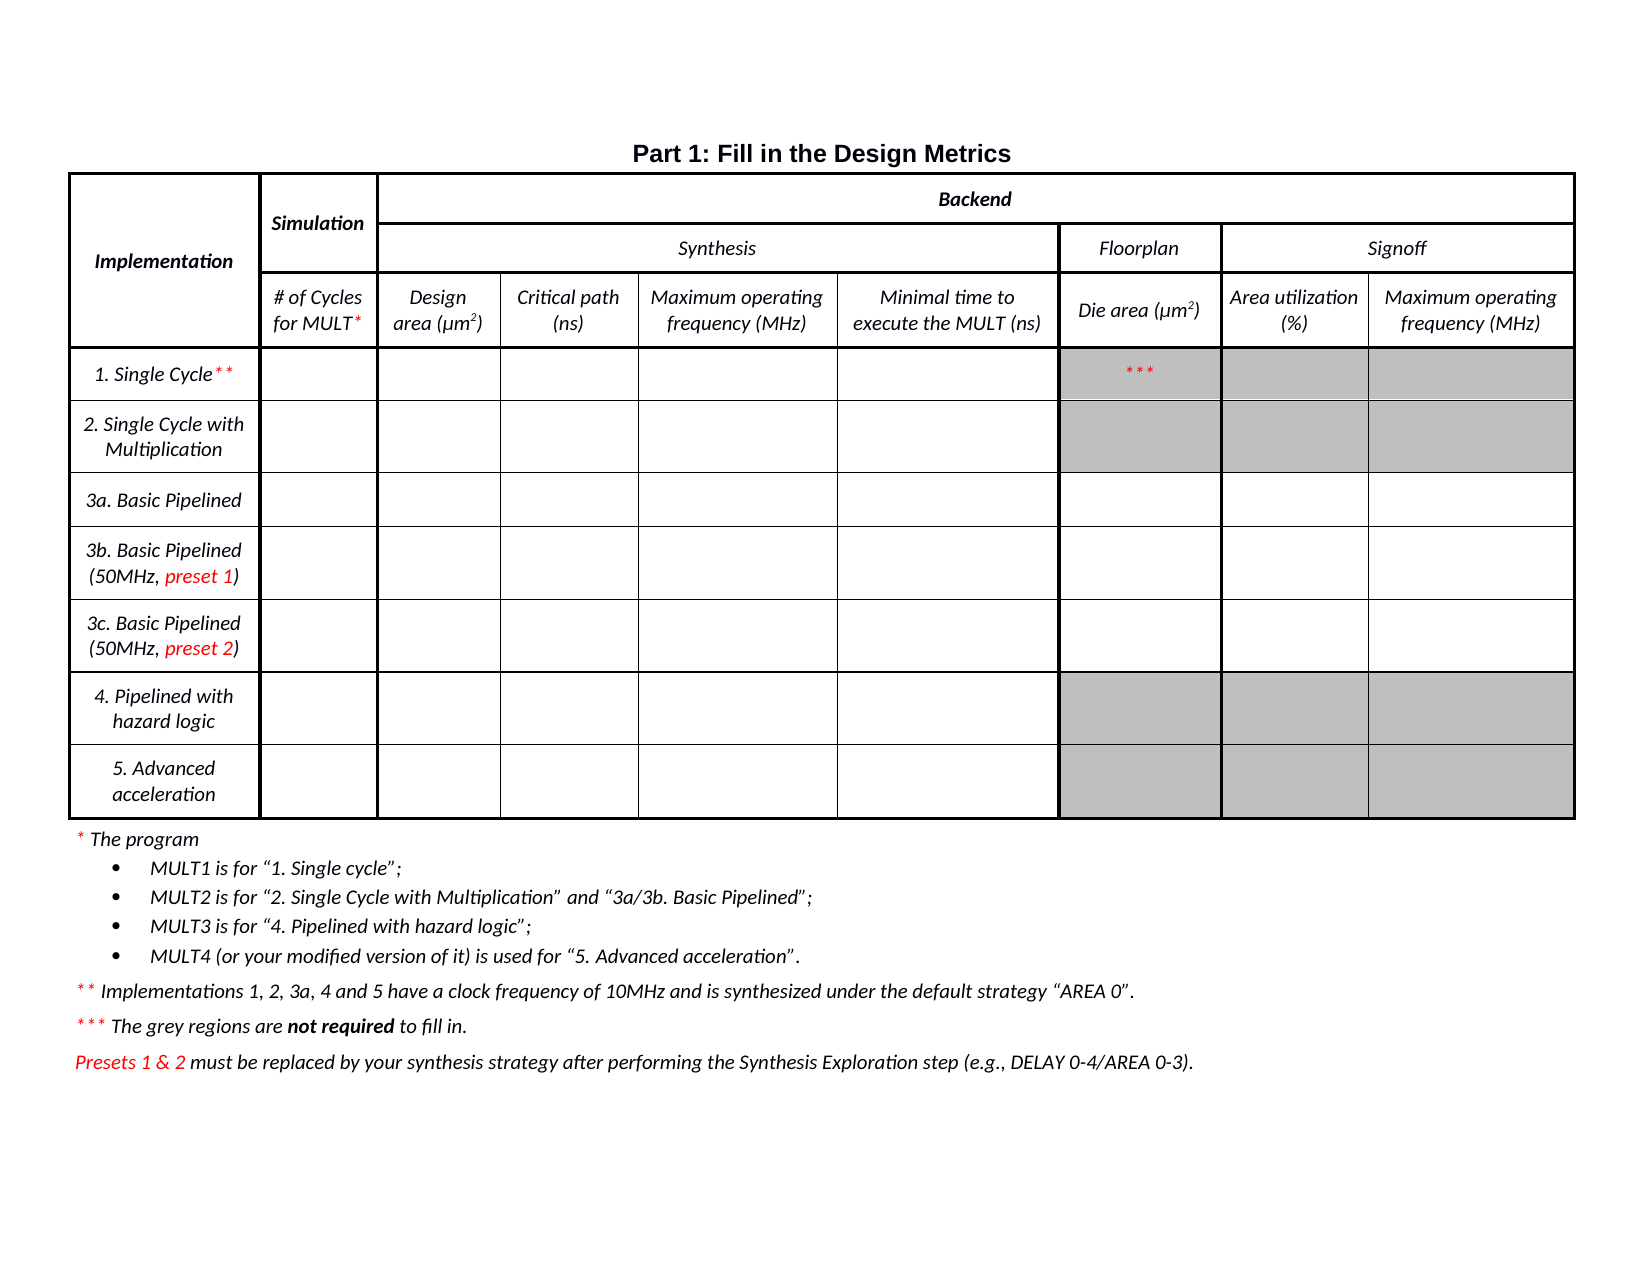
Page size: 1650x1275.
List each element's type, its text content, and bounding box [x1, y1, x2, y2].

text Part 1: Fill in the Design Metrics [75, 139, 1569, 168]
table_cell [1223, 745, 1368, 817]
table_cell 5. Advanced acceleration [71, 745, 258, 817]
table_cell [1061, 600, 1220, 671]
table_cell [379, 745, 500, 817]
list MULT3 is for “4. Pipelined with hazard logic”; [112, 914, 1569, 939]
table_cell [262, 473, 376, 526]
table_cell Critical path (ns) [501, 274, 638, 346]
table_cell [379, 600, 500, 671]
table_cell [1369, 600, 1573, 671]
table_cell [262, 527, 376, 599]
table_cell Synthesis [379, 225, 1057, 271]
table_cell Maximum operating frequency (MHz) [1369, 274, 1573, 346]
table_cell 4. Pipelined with hazard logic [71, 673, 258, 744]
table_cell [1223, 473, 1368, 526]
table_cell [1223, 349, 1368, 399]
text * The program [75, 826, 1569, 852]
table_cell 2. Single Cycle with Multiplication [71, 401, 258, 472]
table_cell [1061, 473, 1220, 526]
table_cell [501, 600, 638, 671]
table_cell [1061, 401, 1220, 472]
table_cell 3b. Basic Pipelined (50MHz, preset 1) [71, 527, 258, 599]
table_cell [1223, 600, 1368, 671]
table_cell Area utilization (%) [1223, 274, 1368, 346]
table_cell Minimal time to execute the MULT (ns) [838, 274, 1057, 346]
table_header Simulation [262, 175, 376, 271]
table_cell [838, 745, 1057, 817]
table_cell [639, 473, 837, 526]
table_cell [379, 349, 500, 399]
table_header Implementation [71, 175, 258, 346]
table_cell [838, 673, 1057, 744]
table_cell [379, 401, 500, 472]
table_header Backend [379, 175, 1573, 222]
table_cell [262, 349, 376, 399]
table_cell [639, 673, 837, 744]
table_cell [1369, 673, 1573, 744]
table_cell [1369, 473, 1573, 526]
table_cell [501, 673, 638, 744]
table_cell [838, 527, 1057, 599]
table_cell [379, 527, 500, 599]
table_cell Die area (μm2) [1061, 274, 1220, 346]
table_cell [262, 673, 376, 744]
table_cell [262, 745, 376, 817]
table_cell [1061, 745, 1220, 817]
table_cell [262, 401, 376, 472]
table_cell [1223, 401, 1368, 472]
table_cell *** [1061, 349, 1220, 399]
table_cell [501, 349, 638, 399]
text *** The grey regions are not required to fill in. [75, 1014, 1569, 1039]
table_cell [1369, 745, 1573, 817]
table_cell [1369, 349, 1573, 399]
table_cell [838, 349, 1057, 399]
table_cell [379, 473, 500, 526]
table_cell [1369, 527, 1573, 599]
table_cell Maximum operating frequency (MHz) [639, 274, 837, 346]
table_cell [1369, 401, 1573, 472]
table_cell 3c. Basic Pipelined (50MHz, preset 2) [71, 600, 258, 671]
table_cell [501, 401, 638, 472]
table_cell 3a. Basic Pipelined [71, 473, 258, 526]
table_cell [639, 600, 837, 671]
table_cell [639, 527, 837, 599]
table_cell [1223, 673, 1368, 744]
table_cell [501, 473, 638, 526]
table_cell [639, 401, 837, 472]
list MULT2 is for “2. Single Cycle with Multiplication” and “3a/3b. Basic Pipelined”; [112, 884, 1569, 910]
table_cell [1061, 673, 1220, 744]
list MULT4 (or your modified version of it) is used for “5. Advanced acceleration”. [112, 943, 1569, 968]
table_cell [838, 473, 1057, 526]
text Presets 1 & 2 must be replaced by your synthesis strategy after performing the Synthesis Exploration step (e.g., DELAY 0-4/AREA 0-3). [75, 1049, 1569, 1074]
table_cell # of Cycles for MULT* [262, 274, 376, 346]
table_cell [639, 349, 837, 399]
table_cell Design area (μm2) [379, 274, 500, 346]
text ** Implementations 1, 2, 3a, 4 and 5 have a clock frequency of 10MHz and is synthesized under the default strategy “AREA 0”. [75, 978, 1569, 1004]
table_cell Floorplan [1061, 225, 1220, 271]
table_cell [1223, 527, 1368, 599]
table_cell [262, 600, 376, 671]
table_cell [838, 600, 1057, 671]
table_cell Signoff [1223, 225, 1573, 271]
table_cell [501, 745, 638, 817]
table_cell [379, 673, 500, 744]
table_cell [639, 745, 837, 817]
table_cell [501, 527, 638, 599]
table_cell [1061, 527, 1220, 599]
table_cell 1. Single Cycle** [71, 349, 258, 399]
list MULT1 is for “1. Single cycle”; [112, 855, 1569, 881]
table_cell [838, 401, 1057, 472]
